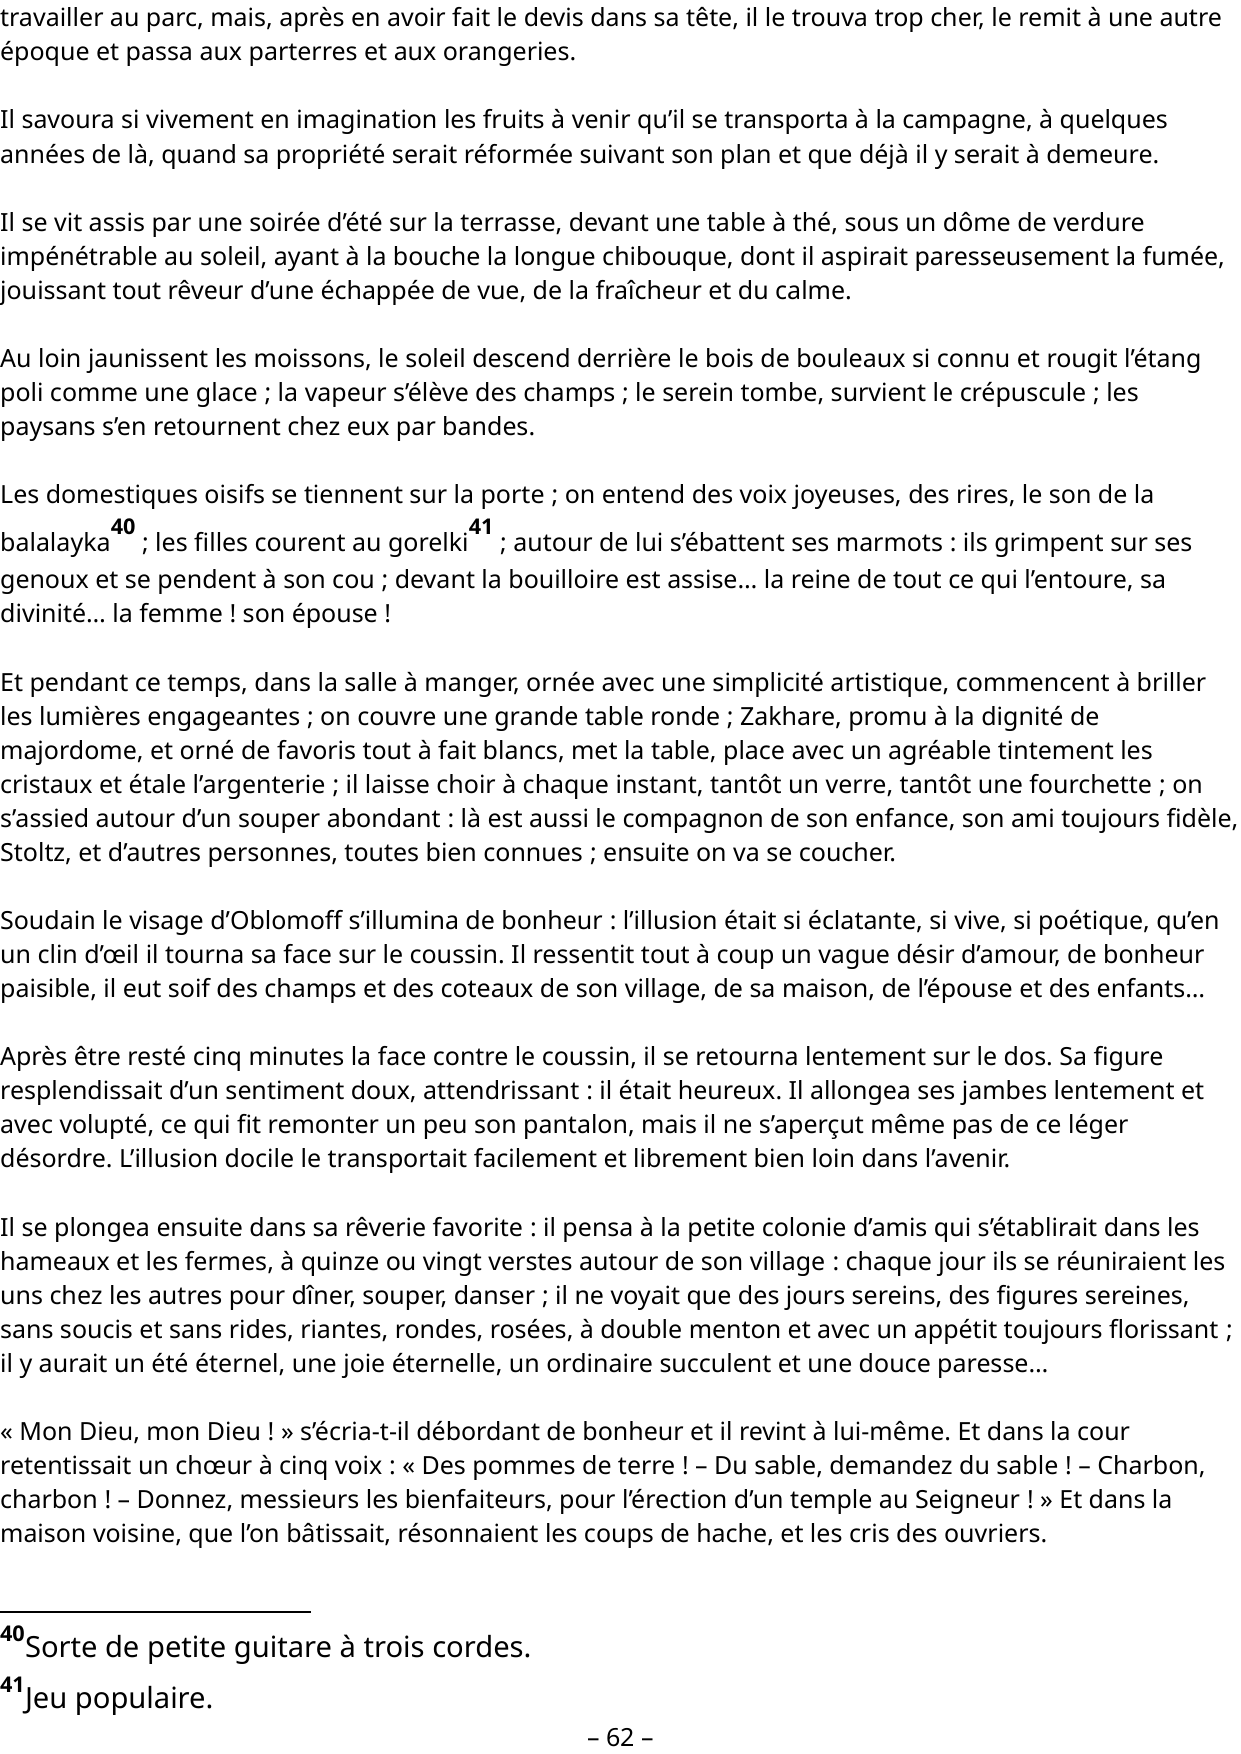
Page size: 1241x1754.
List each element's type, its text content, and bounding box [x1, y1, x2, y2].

text Jeu populaire. [0, 1669, 1240, 1720]
text Il se vit assis par une soirée d’été sur la terrasse, devant une table à thé, sous un dôme de verdure impénétrable au soleil, ayant à la bouche la longue chibouque, dont il aspirait paresseusement la fumée, jouissant tout rêveur d’une échappée de vue, de la fraîcheur et du calme. [0, 204, 1240, 307]
text « Mon Dieu, mon Dieu ! » s’écria-t-il débordant de bonheur et il revint à lui-même. Et dans la cour retentissait un chœur à cinq voix : « Des pommes de terre ! – Du sable, demandez du sable ! – Charbon, charbon ! – Donnez, messieurs les bienfaiteurs, pour l’érection d’un temple au Seigneur ! » Et dans la maison voisine, que l’on bâtissait, résonnaient les coups de hache, et les cris des ouvriers. [0, 1413, 1240, 1550]
text Soudain le visage d’Oblomoff s’illumina de bonheur : l’illusion était si éclatante, si vive, si poétique, qu’en un clin d’œil il tourna sa face sur le coussin. Il ressentit tout à coup un vague désir d’amour, de bonheur paisible, il eut soif des champs et des coteaux de son village, de sa maison, de l’épouse et des enfants… [0, 903, 1240, 1005]
text Il savoura si vivement en imagination les fruits à venir qu’il se transporta à la campagne, à quelques années de là, quand sa propriété serait réformée suivant son plan et que déjà il y serait à demeure. [0, 102, 1240, 170]
text Et pendant ce temps, dans la salle à manger, ornée avec une simplicité artistique, commencent à briller les lumières engageantes ; on couvre une grande table ronde ; Zakhare, promu à la dignité de majordome, et orné de favoris tout à fait blancs, met la table, place avec un agréable tintement les cristaux et étale l’argenterie ; il laisse choir à chaque instant, tantôt un verre, tantôt une fourchette ; on s’assied autour d’un souper abondant : là est aussi le compagnon de son enfance, son ami toujours fidèle, Stoltz, et d’autres personnes, toutes bien connues ; ensuite on va se coucher. [0, 664, 1240, 868]
text travailler au parc, mais, après en avoir fait le devis dans sa tête, il le trouva trop cher, le remit à une autre époque et passa aux parterres et aux orangeries. [0, 0, 1240, 68]
text Au loin jaunissent les moissons, le soleil descend derrière le bois de bouleaux si connu et rougit l’étang poli comme une glace ; la vapeur s’élève des champs ; le serein tombe, survient le crépuscule ; les paysans s’en retournent chez eux par bandes. [0, 341, 1240, 443]
text Sorte de petite guitare à trois cordes. [0, 1618, 1240, 1669]
text Les domestiques oisifs se tiennent sur la porte ; on entend des voix joyeuses, des rires, le son de la balalayka ; les filles courent au gorelki ; autour de lui s’ébattent ses marmots : ils grimpent sur ses genoux et se pendent à son cou ; devant la bouilloire est assise… la reine de tout ce qui l’entoure, sa divinité… la femme ! son épouse ! [0, 477, 1240, 630]
text Il se plongea ensuite dans sa rêverie favorite : il pensa à la petite colonie d’amis qui s’établirait dans les hameaux et les fermes, à quinze ou vingt verstes autour de son village : chaque jour ils se réuniraient les uns chez les autres pour dîner, souper, danser ; il ne voyait que des jours sereins, des figures sereines, sans soucis et sans rides, riantes, rondes, rosées, à double menton et avec un appétit toujours florissant ; il y aurait un été éternel, une joie éternelle, un ordinaire succulent et une douce paresse… [0, 1209, 1240, 1379]
text Après être resté cinq minutes la face contre le coussin, il se retourna lentement sur le dos. Sa figure resplendissait d’un sentiment doux, attendrissant : il était heureux. Il allongea ses jambes lentement et avec volupté, ce qui fit remonter un peu son pantalon, mais il ne s’aperçut même pas de ce léger désordre. L’illusion docile le transportait facilement et librement bien loin dans l’avenir. [0, 1039, 1240, 1175]
